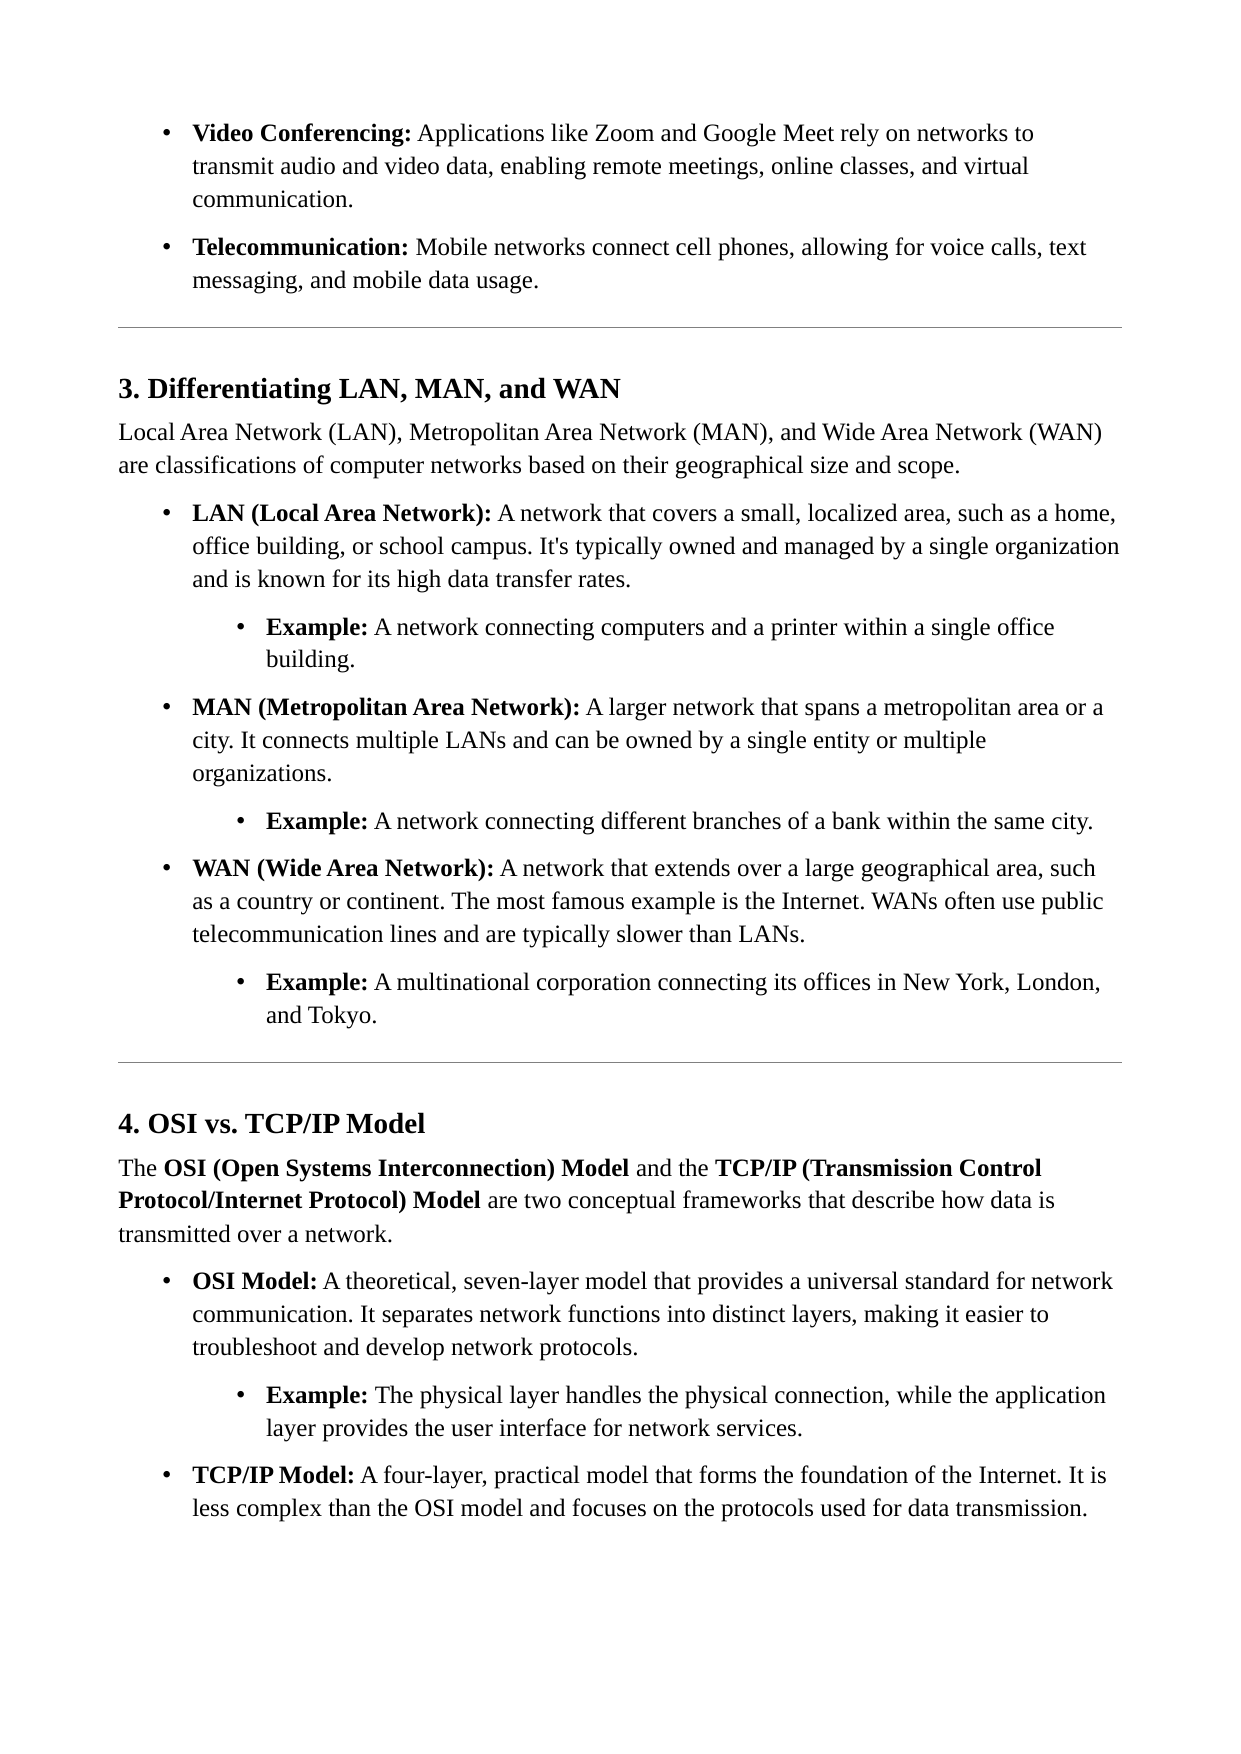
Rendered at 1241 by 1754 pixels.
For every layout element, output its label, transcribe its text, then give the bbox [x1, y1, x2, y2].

list LAN (Local Area Network): A network that covers a small, localized area, such as a home, office building, or school campus. It's typically owned and managed by a single organization and is known for its high data transfer rates. [162, 498, 1122, 593]
subtitle 4. OSI vs. TCP/IP Model [118, 1107, 1122, 1140]
text The OSI (Open Systems Interconnection) Model and the TCP/IP (Transmission Control Protocol/Internet Protocol) Model are two conceptual frameworks that describe how data is transmitted over a network. [118, 1153, 1122, 1247]
list Example: A network connecting different branches of a bank within the same city. [236, 806, 1122, 834]
list OSI Model: A theoretical, seven-layer model that provides a universal standard for network communication. It separates network functions into distinct layers, making it easier to troubleshoot and develop network protocols. [162, 1266, 1122, 1361]
subtitle 3. Differentiating LAN, MAN, and WAN [118, 371, 1122, 405]
list Video Conferencing: Applications like Zoom and Google Meet rely on networks to transmit audio and video data, enabling remote meetings, online classes, and virtual communication. [162, 118, 1122, 213]
list MAN (Metropolitan Area Network): A larger network that spans a metropolitan area or a city. It connects multiple LANs and can be owned by a single entity or multiple organizations. [162, 692, 1122, 787]
list Telecommunication: Mobile networks connect cell phones, allowing for voice calls, text messaging, and mobile data usage. [162, 232, 1122, 293]
list Example: A network connecting computers and a printer within a single office building. [236, 612, 1122, 673]
list Example: A multinational corporation connecting its offices in New York, London, and Tokyo. [236, 967, 1122, 1029]
list TCP/IP Model: A four-layer, practical model that forms the foundation of the Internet. It is less complex than the OSI model and focuses on the protocols used for data transmission. [162, 1461, 1122, 1522]
list Example: The physical layer handles the physical connection, while the application layer provides the user interface for network services. [236, 1380, 1122, 1442]
list WAN (Wide Area Network): A network that extends over a large geographical area, such as a country or continent. The most famous example is the Internet. WANs often use public telecommunication lines and are typically slower than LANs. [162, 853, 1122, 948]
text Local Area Network (LAN), Metropolitan Area Network (MAN), and Wide Area Network (WAN) are classifications of computer networks based on their geographical size and scope. [118, 417, 1122, 479]
